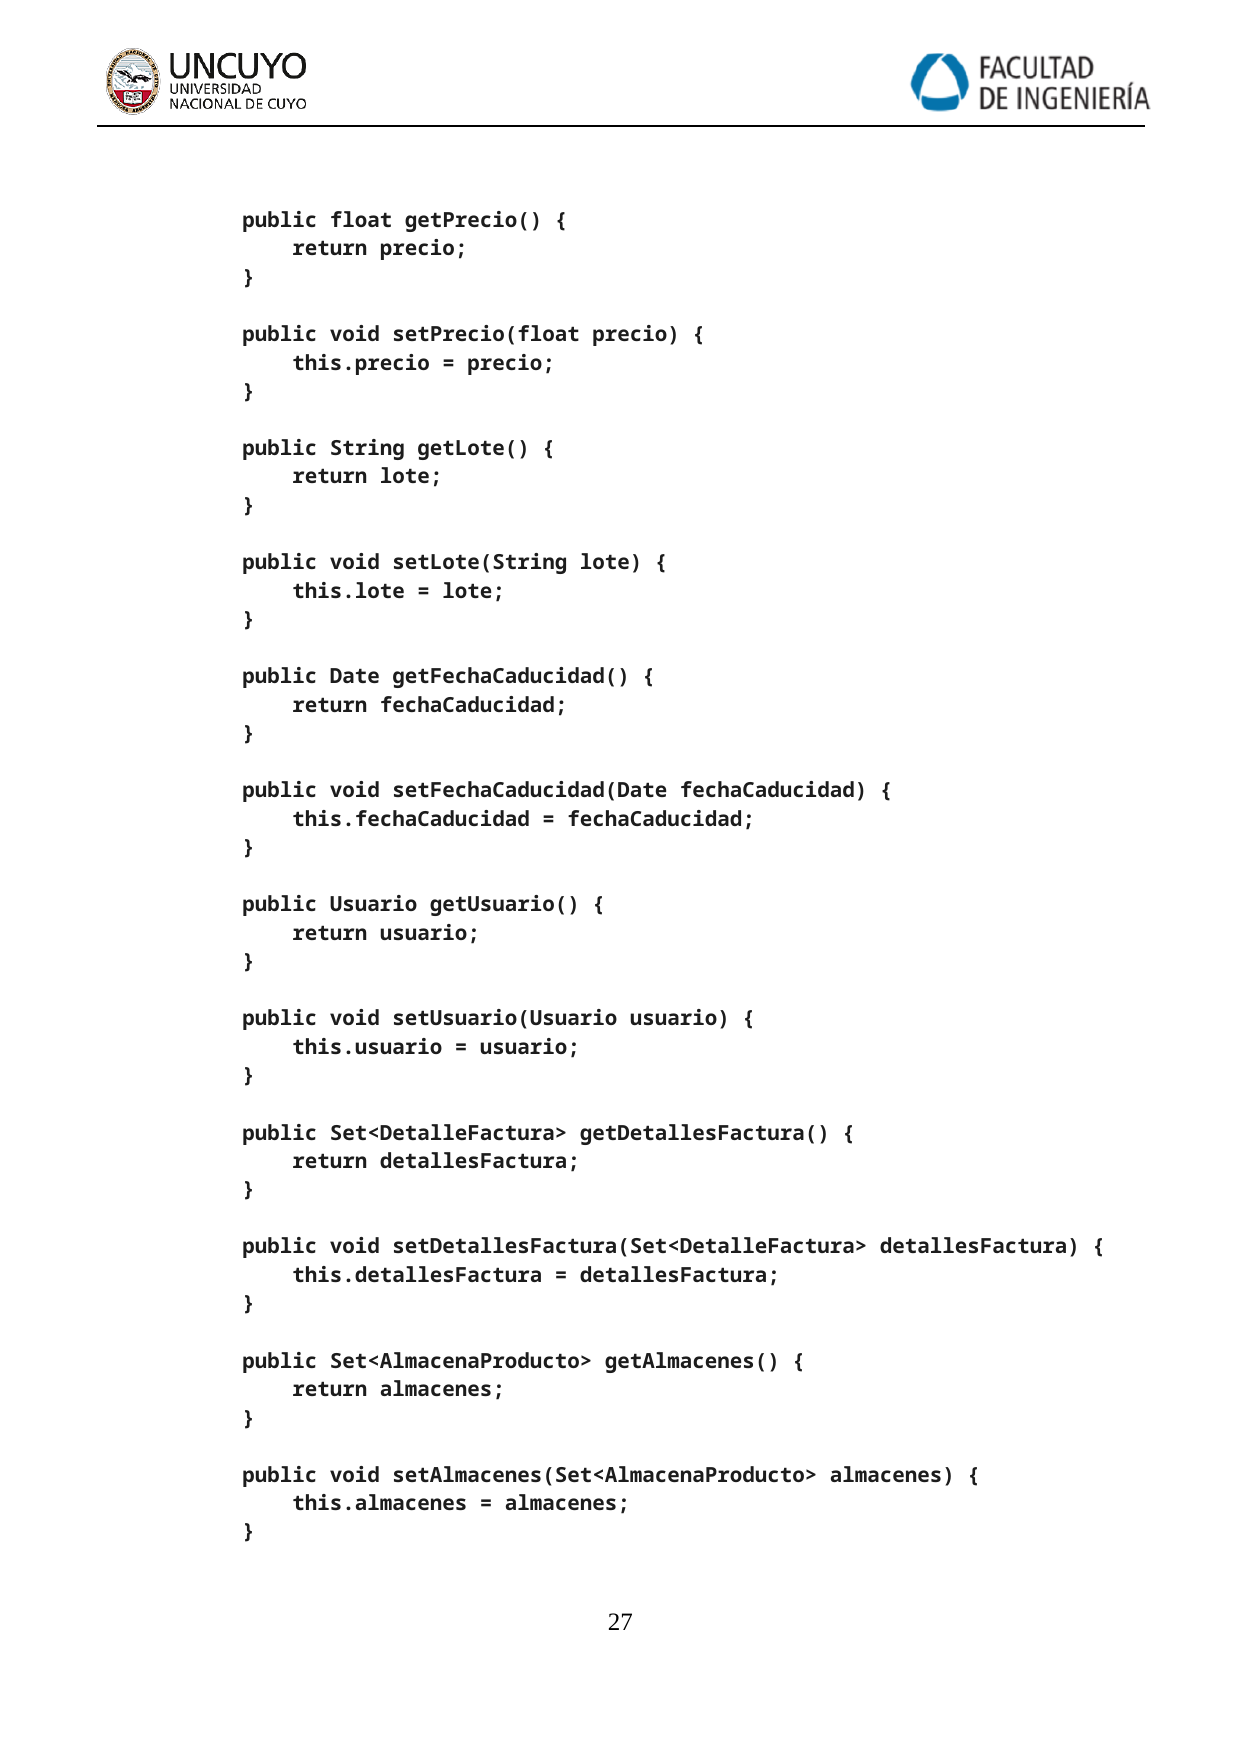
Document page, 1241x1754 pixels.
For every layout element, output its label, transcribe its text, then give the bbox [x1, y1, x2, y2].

text public Set<AlmacenaProducto> getAlmacenes() { [192, 1346, 1122, 1374]
text return precio; [192, 233, 1122, 262]
text } [192, 604, 1122, 633]
text public float getPrecio() { [192, 205, 1122, 233]
text } [192, 1060, 1122, 1089]
text public void setDetallesFactura(Set<DetalleFactura> detallesFactura) { [192, 1232, 1122, 1260]
text this.lote = lote; [192, 576, 1122, 604]
text return usuario; [192, 918, 1122, 946]
text } [192, 832, 1122, 861]
text this.fechaCaducidad = fechaCaducidad; [192, 804, 1122, 832]
text this.detallesFactura = detallesFactura; [192, 1260, 1122, 1288]
text } [192, 1288, 1122, 1317]
picture [909, 43, 1157, 120]
text } [192, 1403, 1122, 1431]
text public String getLote() { [192, 433, 1122, 462]
text public void setFechaCaducidad(Date fechaCaducidad) { [192, 775, 1122, 804]
text } [192, 262, 1122, 290]
text public Date getFechaCaducidad() { [192, 661, 1122, 690]
text return detallesFactura; [192, 1146, 1122, 1174]
text this.precio = precio; [192, 348, 1122, 376]
text public Set<DetalleFactura> getDetallesFactura() { [192, 1118, 1122, 1146]
text public void setPrecio(float precio) { [192, 319, 1122, 348]
text } [192, 946, 1122, 975]
text public Usuario getUsuario() { [192, 889, 1122, 918]
text return lote; [192, 462, 1122, 490]
text return almacenes; [192, 1374, 1122, 1403]
picture [101, 43, 317, 118]
text this.almacenes = almacenes; [192, 1488, 1122, 1517]
text this.usuario = usuario; [192, 1032, 1122, 1060]
text public void setAlmacenes(Set<AlmacenaProducto> almacenes) { [192, 1460, 1122, 1488]
text } [192, 376, 1122, 404]
text } [192, 1174, 1122, 1203]
text } [192, 1517, 1122, 1545]
text public void setLote(String lote) { [192, 547, 1122, 576]
text public void setUsuario(Usuario usuario) { [192, 1003, 1122, 1032]
text } [192, 718, 1122, 747]
text return fechaCaducidad; [192, 690, 1122, 718]
text } [192, 490, 1122, 518]
